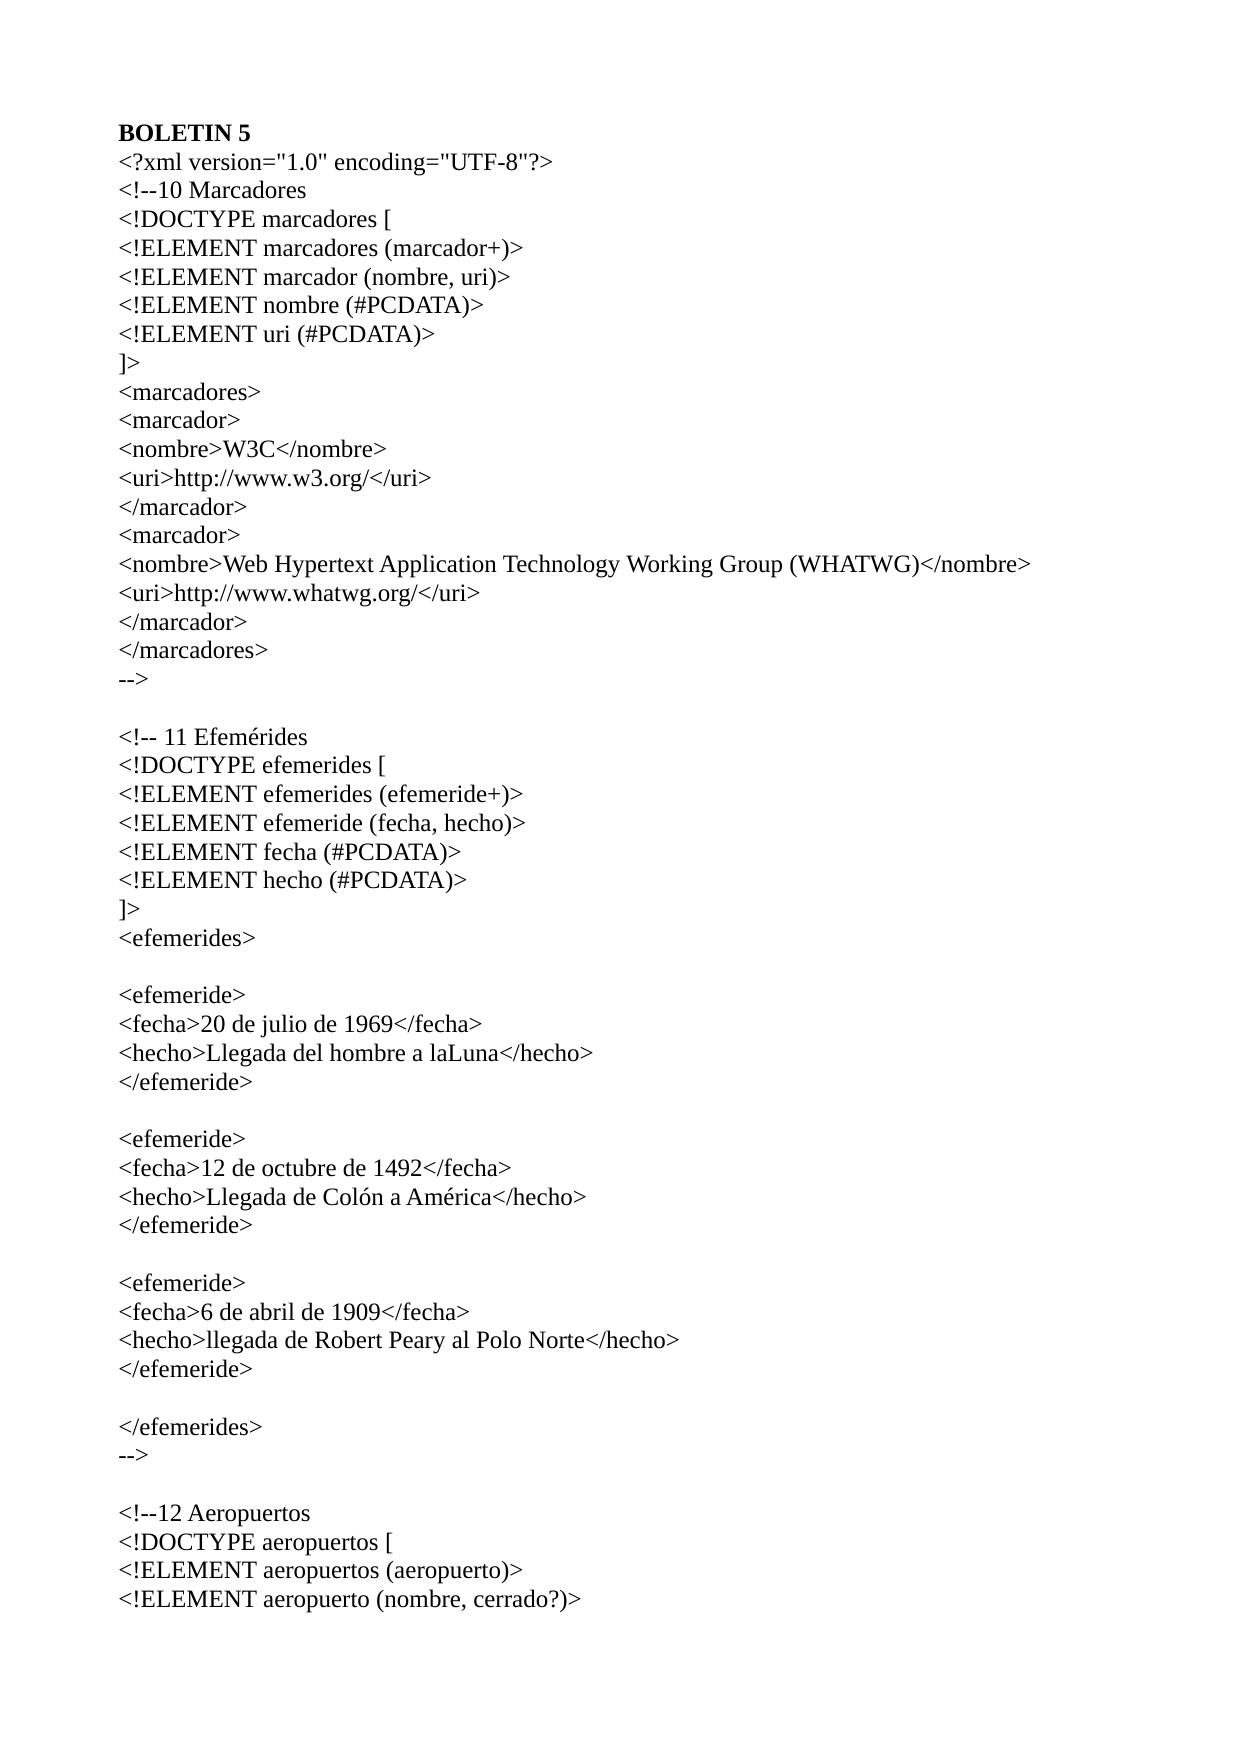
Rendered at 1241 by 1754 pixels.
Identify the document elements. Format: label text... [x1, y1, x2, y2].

text <!ELEMENT aeropuerto (nombre, cerrado?)> [118, 1584, 1122, 1613]
text <!ELEMENT marcador (nombre, uri)> [118, 262, 1122, 291]
text <uri>http://www.w3.org/</uri> [118, 463, 1122, 492]
text </efemeride> [118, 1067, 1122, 1096]
text <fecha>6 de abril de 1909</fecha> [118, 1297, 1122, 1326]
text <nombre>W3C</nombre> [118, 434, 1122, 463]
text </marcadores> [118, 636, 1122, 664]
text <!ELEMENT nombre (#PCDATA)> [118, 291, 1122, 319]
text <efemeride> [118, 1268, 1122, 1297]
text --> [118, 1441, 1122, 1469]
text <!ELEMENT efemerides (efemeride+)> [118, 779, 1122, 808]
text </efemeride> [118, 1354, 1122, 1383]
text <!ELEMENT marcadores (marcador+)> [118, 233, 1122, 262]
text </marcador> [118, 607, 1122, 636]
text </efemeride> [118, 1211, 1122, 1239]
text <!ELEMENT fecha (#PCDATA)> [118, 837, 1122, 866]
text <?xml version="1.0" encoding="UTF-8"?> [118, 147, 1122, 176]
text <efemeride> [118, 1124, 1122, 1153]
text <hecho>Llegada de Colón a América</hecho> [118, 1182, 1122, 1211]
text <!DOCTYPE efemerides [ [118, 751, 1122, 779]
text <!ELEMENT uri (#PCDATA)> [118, 319, 1122, 348]
text <!-- 11 Efemérides [118, 722, 1122, 751]
text </efemerides> [118, 1412, 1122, 1441]
text <!--12 Aeropuertos [118, 1498, 1122, 1527]
text <!DOCTYPE aeropuertos [ [118, 1527, 1122, 1556]
text <!DOCTYPE marcadores [ [118, 204, 1122, 233]
text <fecha>20 de julio de 1969</fecha> [118, 1009, 1122, 1038]
text <nombre>Web Hypertext Application Technology Working Group (WHATWG)</nombre> [118, 549, 1122, 578]
text ]> [118, 348, 1122, 377]
text <fecha>12 de octubre de 1492</fecha> [118, 1153, 1122, 1182]
text <hecho>llegada de Robert Peary al Polo Norte</hecho> [118, 1326, 1122, 1354]
text <!ELEMENT hecho (#PCDATA)> [118, 866, 1122, 894]
text <!ELEMENT aeropuertos (aeropuerto)> [118, 1556, 1122, 1584]
text </marcador> [118, 492, 1122, 521]
text <!ELEMENT efemeride (fecha, hecho)> [118, 808, 1122, 837]
text <efemeride> [118, 981, 1122, 1009]
text <marcador> [118, 521, 1122, 549]
text <!--10 Marcadores [118, 176, 1122, 204]
text <marcador> [118, 406, 1122, 434]
text <efemerides> [118, 923, 1122, 952]
text --> [118, 664, 1122, 693]
text ]> [118, 894, 1122, 923]
text <marcadores> [118, 377, 1122, 406]
text BOLETIN 5 [118, 118, 1122, 147]
text <hecho>Llegada del hombre a laLuna</hecho> [118, 1038, 1122, 1067]
text <uri>http://www.whatwg.org/</uri> [118, 578, 1122, 607]
